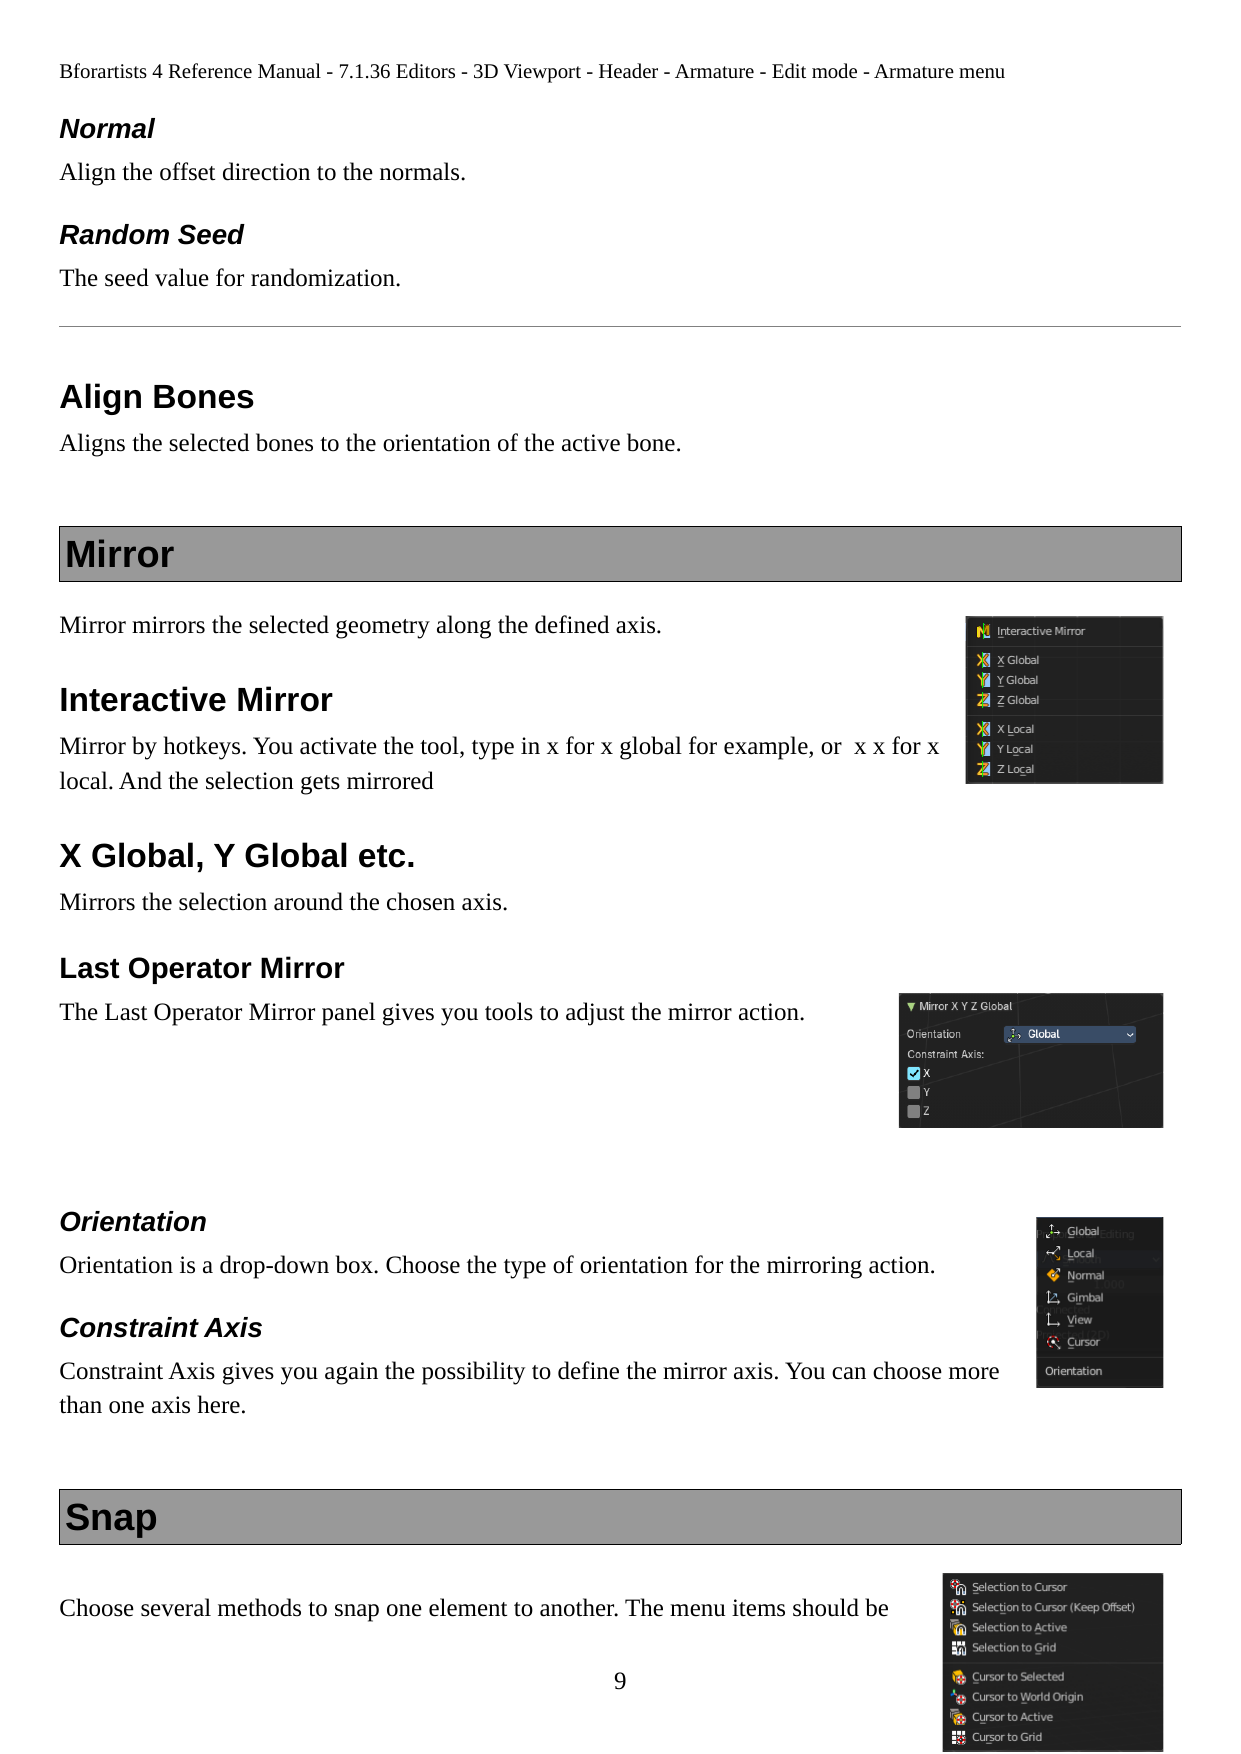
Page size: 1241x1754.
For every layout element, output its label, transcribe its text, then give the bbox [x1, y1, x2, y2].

subtitle Random Seed [59, 218, 1181, 250]
text Aligns the selected bones to the orientation of the active bone. [59, 428, 1181, 457]
text Align the offset direction to the normals. [59, 157, 1181, 186]
text The seed value for randomization. [59, 263, 1181, 292]
subtitle Last Operator Mirror [59, 951, 1181, 984]
picture [1036, 1217, 1164, 1388]
subtitle Align Bones [59, 377, 1181, 416]
subtitle X Global, Y Global etc. [59, 836, 1181, 874]
text Choose several methods to snap one element to another. The menu items should be [59, 1593, 942, 1622]
subtitle Interactive Mirror [59, 680, 965, 719]
picture [898, 993, 1164, 1128]
text Mirror by hotkeys. You activate the tool, type in x for x global for example, or x x for x local. And the selection gets mirrored [59, 731, 1181, 794]
text Orientation is a drop-down box. Choose the type of orientation for the mirroring action. [59, 1250, 1036, 1279]
subtitle [1164, 680, 1181, 719]
subtitle [1164, 1311, 1181, 1343]
table_header Mirror [60, 527, 1181, 581]
picture [965, 616, 1164, 784]
text Mirrors the selection around the chosen axis. [59, 887, 1181, 916]
subtitle Orientation [59, 1206, 1181, 1237]
table_header Snap [60, 1490, 1181, 1544]
picture [942, 1573, 1164, 1752]
subtitle Normal [59, 113, 1181, 144]
text Constraint Axis gives you again the possibility to define the mirror axis. You can choose more than one axis here. [59, 1356, 1181, 1419]
subtitle Constraint Axis [59, 1311, 1036, 1343]
text The Last Operator Mirror panel gives you tools to adjust the mirror action. [59, 997, 898, 1026]
text Mirror mirrors the selected geometry along the defined axis. [59, 610, 1181, 639]
